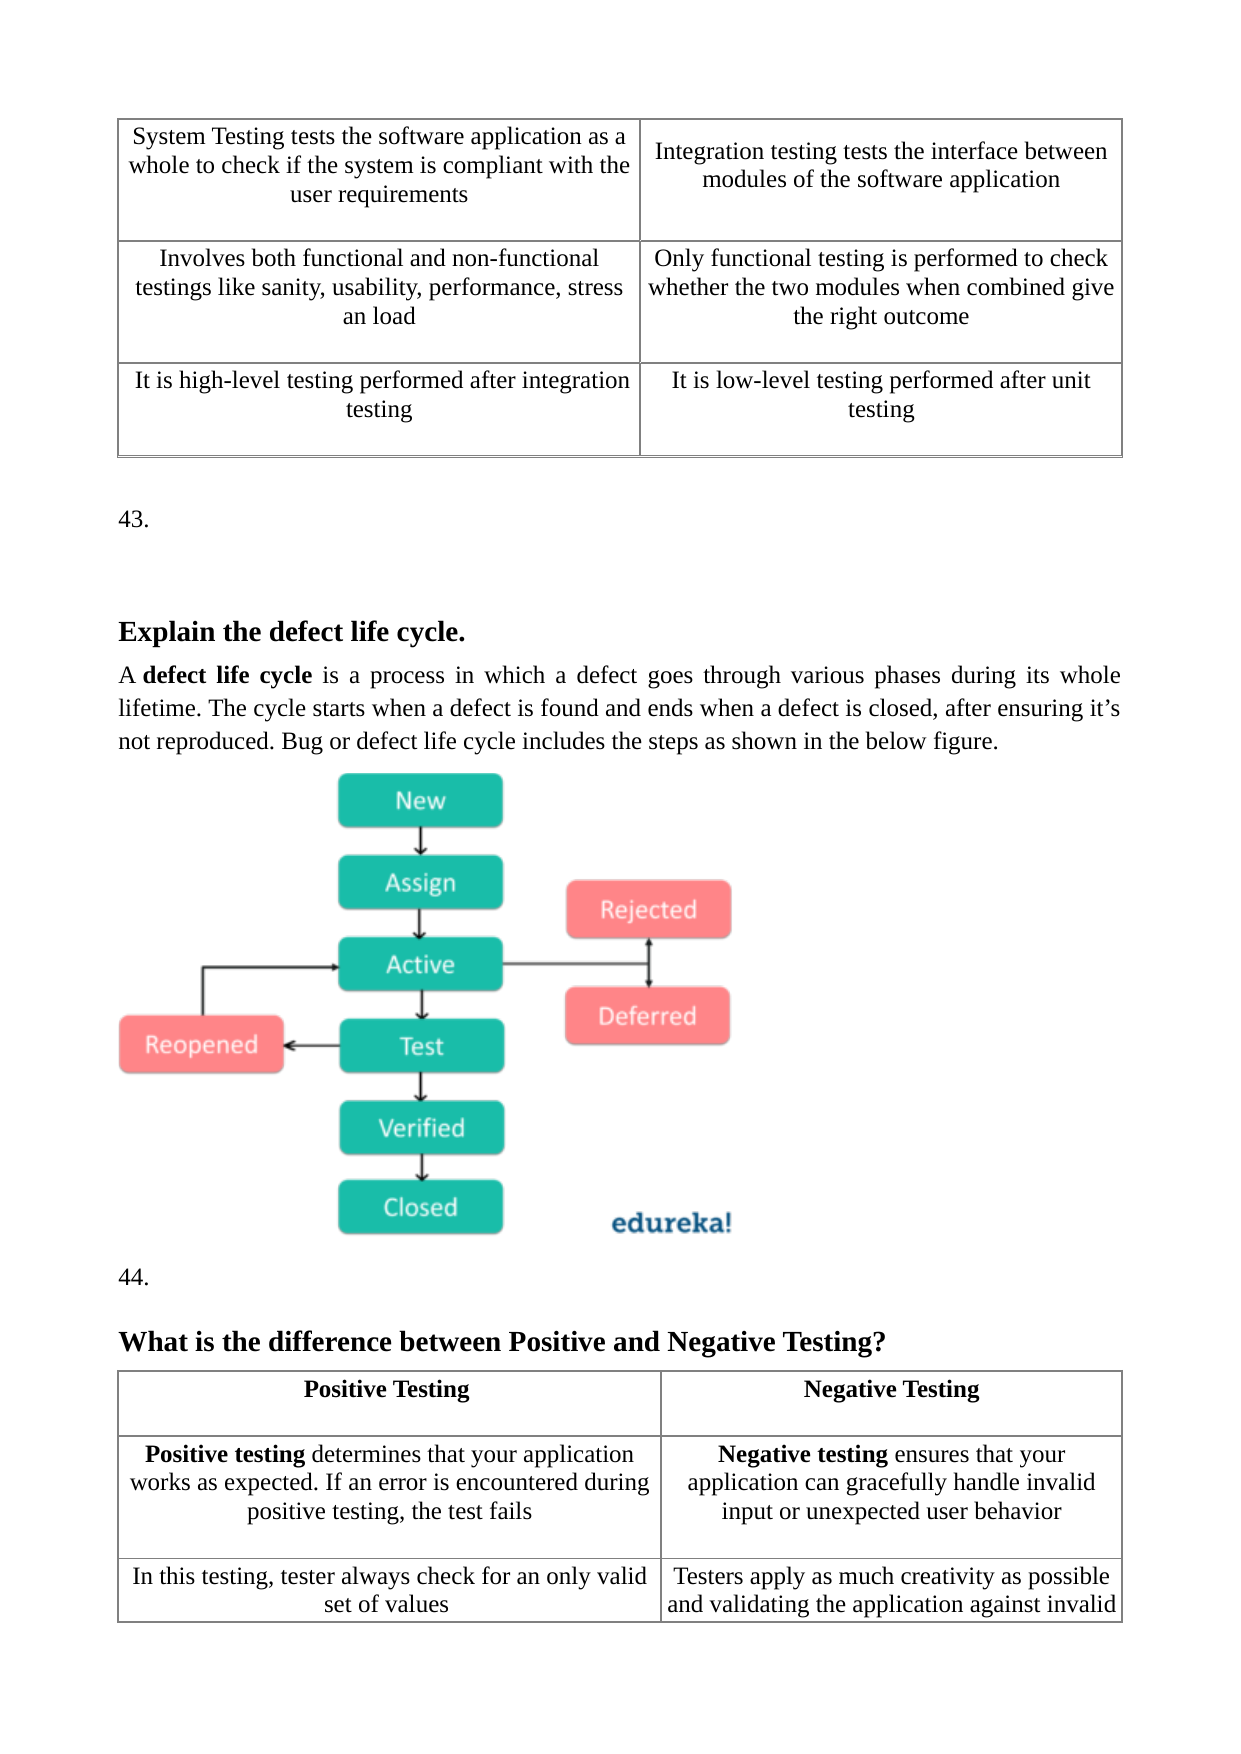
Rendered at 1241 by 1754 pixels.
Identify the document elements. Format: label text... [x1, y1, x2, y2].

subtitle What is the difference between Positive and Negative Testing? [118, 1324, 1122, 1357]
table_cell Negative testing ensures that your application can gracefully handle invalid input or unexpected user behavior [662, 1437, 1121, 1557]
table_cell Only functional testing is performed to check whether the two modules when combined give the right outcome [641, 242, 1121, 362]
text A defect life cycle is a process in which a defect goes through various phases during its whole lifetime. The cycle starts when a defect is found and ends when a defect is closed, after ensuring it’s not reproduced. Bug or defect life cycle includes the steps as shown in the below figure. [118, 660, 1122, 755]
table_header Negative Testing [662, 1372, 1121, 1435]
table_cell Integration testing tests the interface between modules of the software application [641, 120, 1121, 240]
subtitle Explain the defect life cycle. [118, 614, 1122, 648]
table_cell In this testing, tester always check for an only valid set of values [119, 1559, 660, 1621]
table_header Positive Testing [119, 1372, 660, 1435]
table_cell System Testing tests the software application as a whole to check if the system is compliant with the user requirements [119, 120, 639, 240]
table_cell It is high-level testing performed after integration testing [119, 364, 639, 455]
table_cell It is low-level testing performed after unit testing [641, 364, 1121, 455]
text 43. [118, 504, 1122, 533]
picture [118, 773, 733, 1243]
table_cell Positive testing determines that your application works as expected. If an error is encountered during positive testing, the test fails [119, 1437, 660, 1557]
text 44. [118, 1262, 1122, 1290]
table_cell Testers apply as much creativity as possible and validating the application against invalid [662, 1559, 1121, 1621]
table_cell Involves both functional and non-functional testings like sanity, usability, performance, stress an load [119, 242, 639, 362]
